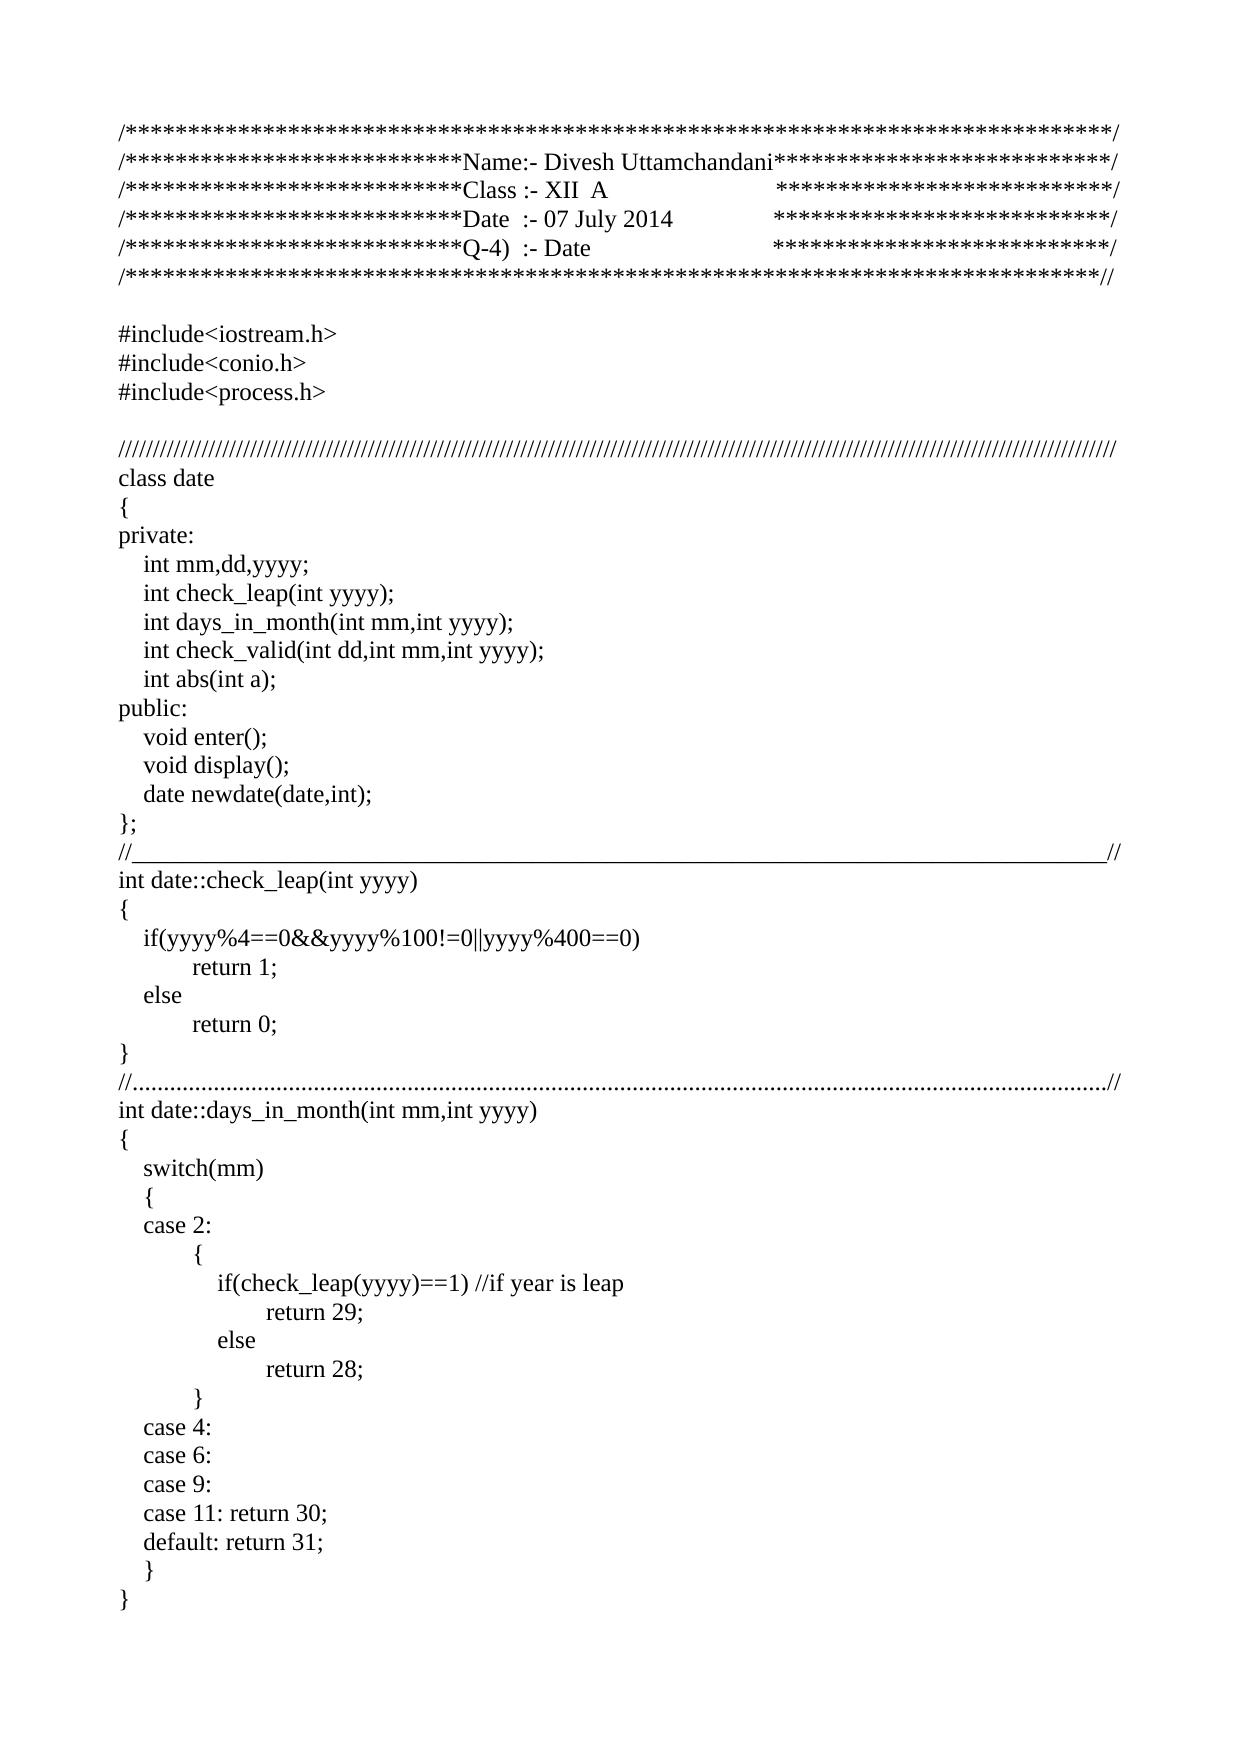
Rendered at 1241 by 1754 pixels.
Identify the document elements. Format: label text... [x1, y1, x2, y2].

text } [118, 1383, 1122, 1412]
text return 29; [118, 1297, 1122, 1326]
text case 4: [118, 1412, 1122, 1441]
text /*******************************************************************************/ [118, 118, 1122, 147]
text /***************************Class :- XII A ***************************/ [118, 176, 1122, 204]
text /***************************Name:- Divesh Uttamchandani***************************/ [118, 147, 1122, 176]
text return 28; [118, 1354, 1122, 1383]
text /******************************************************************************// [118, 262, 1122, 291]
text if(check_leap(yyyy)==1) //if year is leap [118, 1268, 1122, 1297]
text int date::check_leap(int yyyy) [118, 866, 1122, 894]
text { [118, 1239, 1122, 1268]
text date newdate(date,int); [118, 779, 1122, 808]
text void display(); [118, 751, 1122, 779]
text else [118, 1326, 1122, 1354]
text } [118, 1038, 1122, 1067]
text int check_leap(int yyyy); [118, 578, 1122, 607]
text case 9: [118, 1469, 1122, 1498]
text else [118, 981, 1122, 1009]
text /***************************Q-4) :- Date ***************************/ [118, 233, 1122, 262]
text int mm,dd,yyyy; [118, 549, 1122, 578]
text //////////////////////////////////////////////////////////////////////////////////////////////////////////////////////////////////////////////// [118, 434, 1122, 463]
text case 11: return 30; [118, 1498, 1122, 1527]
text return 1; [118, 952, 1122, 981]
text default: return 31; [118, 1527, 1122, 1556]
text class date [118, 463, 1122, 492]
text int days_in_month(int mm,int yyyy); [118, 607, 1122, 636]
text case 6: [118, 1441, 1122, 1469]
text } [118, 1556, 1122, 1584]
text public: [118, 693, 1122, 722]
text }; [118, 808, 1122, 837]
text #include<conio.h> [118, 348, 1122, 377]
text int abs(int a); [118, 664, 1122, 693]
text return 0; [118, 1009, 1122, 1038]
text /***************************Date :- 07 July 2014 ***************************/ [118, 204, 1122, 233]
text private: [118, 521, 1122, 549]
text int date::days_in_month(int mm,int yyyy) [118, 1096, 1122, 1124]
text #include<process.h> [118, 377, 1122, 406]
text case 2: [118, 1211, 1122, 1239]
text #include<iostream.h> [118, 319, 1122, 348]
text { [118, 894, 1122, 923]
text void enter(); [118, 722, 1122, 751]
text //............................................................................................................................................................// [118, 1067, 1122, 1096]
text int check_valid(int dd,int mm,int yyyy); [118, 636, 1122, 664]
text { [118, 1124, 1122, 1153]
text { [118, 492, 1122, 521]
text switch(mm) [118, 1153, 1122, 1182]
text } [118, 1584, 1122, 1613]
text //______________________________________________________________________________// [118, 837, 1122, 866]
text { [118, 1182, 1122, 1211]
text if(yyyy%4==0&&yyyy%100!=0||yyyy%400==0) [118, 923, 1122, 952]
